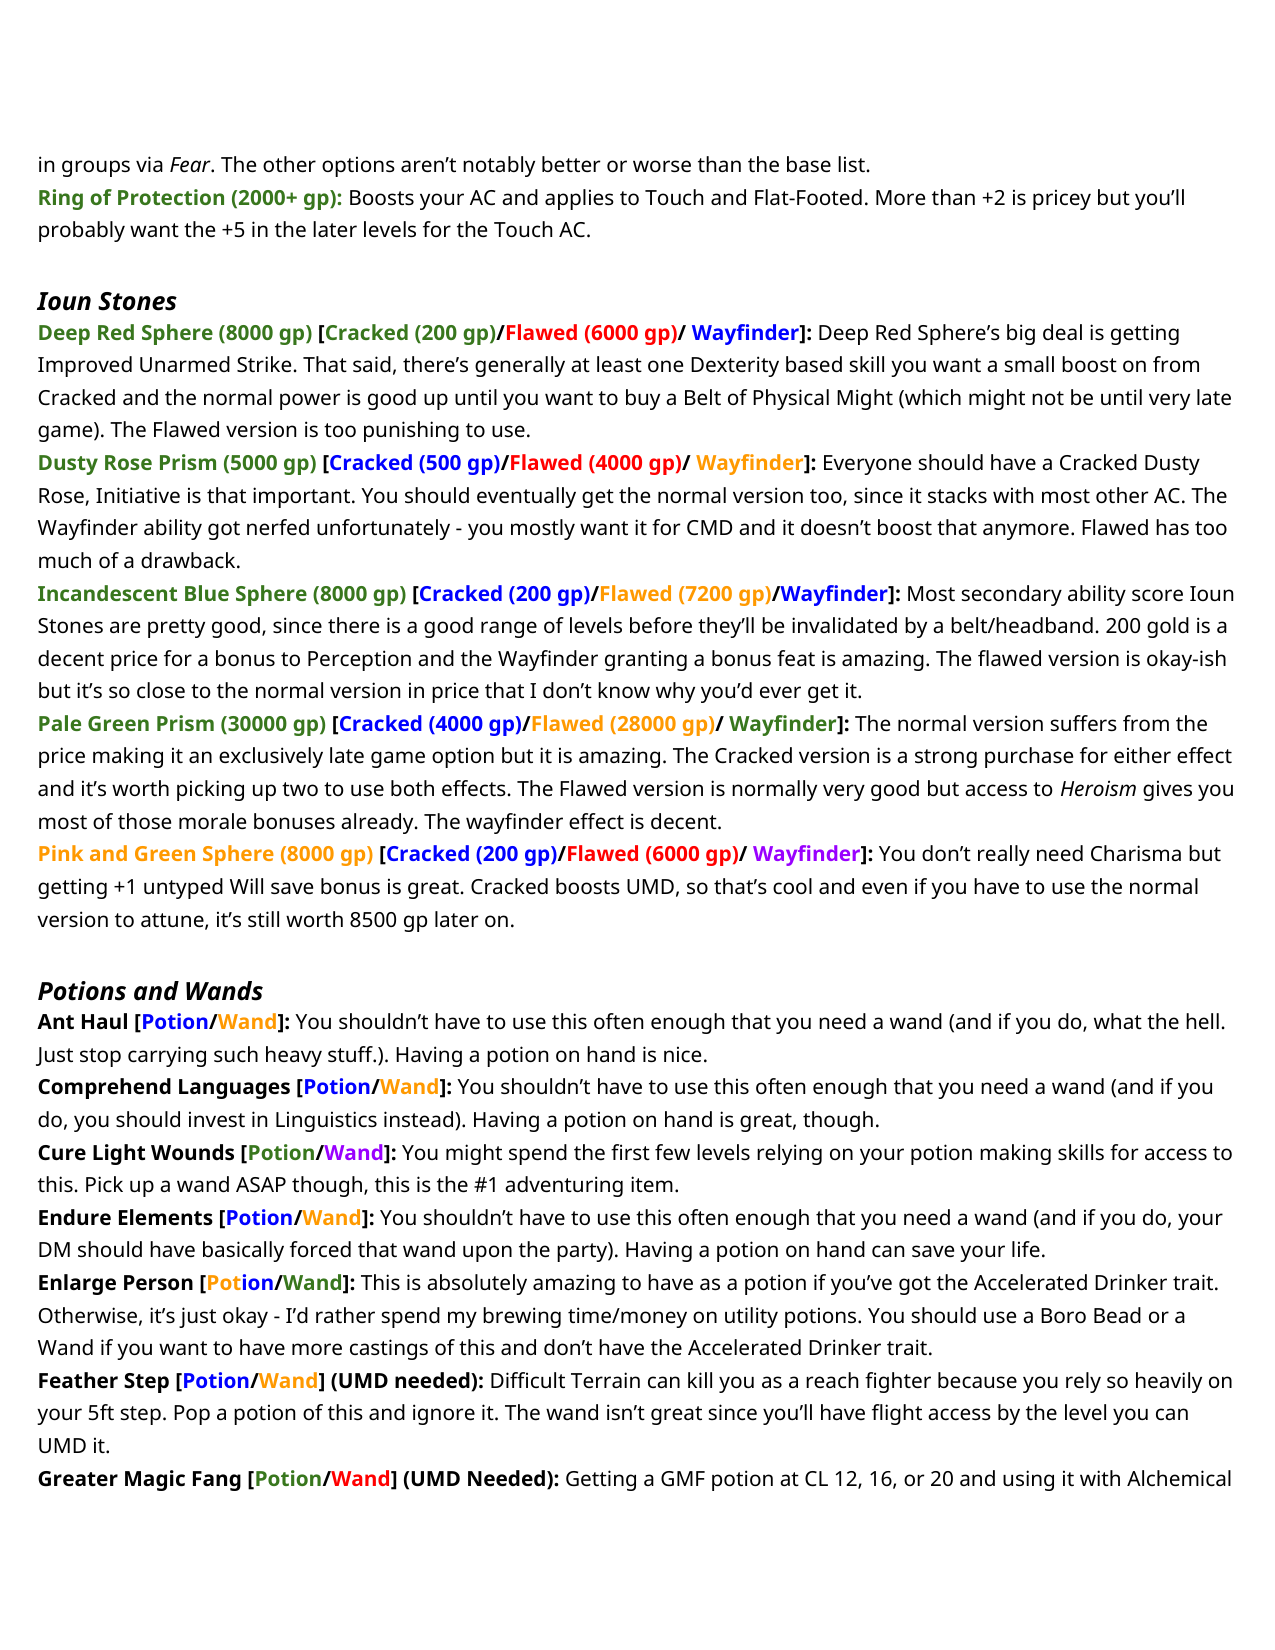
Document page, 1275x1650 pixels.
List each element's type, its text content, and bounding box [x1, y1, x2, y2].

text Endure Elements [Potion/Wand]: You shouldn’t have to use this often enough that you need a wand (and if you do, your DM should have basically forced that wand upon the party). Having a potion on hand can save your life. [37, 1203, 1237, 1264]
text Incandescent Blue Sphere (8000 gp) [Cracked (200 gp)/Flawed (7200 gp)/Wayfinder]: Most secondary ability score Ioun Stones are pretty good, since there is a good range of levels before they’ll be invalidated by a belt/headband. 200 gold is a decent price for a bonus to Perception and the Wayfinder granting a bonus feat is amazing. The flawed version is okay-ish but it’s so close to the normal version in price that I don’t know why you’d ever get it. [37, 579, 1237, 705]
subtitle Ioun Stones [37, 284, 1237, 318]
text Ant Haul [Potion/Wand]: You shouldn’t have to use this often enough that you need a wand (and if you do, what the hell. Just stop carrying such heavy stuff.). Having a potion on hand is nice. [37, 1007, 1237, 1068]
text Dusty Rose Prism (5000 gp) [Cracked (500 gp)/Flawed (4000 gp)/ Wayfinder]: Everyone should have a Cracked Dusty Rose, Initiative is that important. You should eventually get the normal version too, since it stacks with most other AC. The Wayfinder ability got nerfed unfortunately - you mostly want it for CMD and it doesn’t boost that anymore. Flawed has too much of a drawback. [37, 448, 1237, 574]
text Ring of Protection (2000+ gp): Boosts your AC and applies to Touch and Flat-Footed. More than +2 is pricey but you’ll probably want the +5 in the later levels for the Touch AC. [37, 183, 1237, 244]
text Pale Green Prism (30000 gp) [Cracked (4000 gp)/Flawed (28000 gp)/ Wayfinder]: The normal version suffers from the price making it an exclusively late game option but it is amazing. The Cracked version is a strong purchase for either effect and it’s worth picking up two to use both effects. The Flawed version is normally very good but access to Heroism gives you most of those morale bonuses already. The wayfinder effect is decent. [37, 709, 1237, 835]
text Deep Red Sphere (8000 gp) [Cracked (200 gp)/Flawed (6000 gp)/ Wayfinder]: Deep Red Sphere’s big deal is getting Improved Unarmed Strike. That said, there’s generally at least one Dexterity based skill you want a small boost on from Cracked and the normal power is good up until you want to buy a Belt of Physical Might (which might not be until very late game). The Flawed version is too punishing to use. [37, 318, 1237, 444]
subtitle Potions and Wands [37, 973, 1237, 1007]
text Cure Light Wounds [Potion/Wand]: You might spend the first few levels relying on your potion making skills for access to this. Pick up a wand ASAP though, this is the #1 adventuring item. [37, 1138, 1237, 1199]
text Pink and Green Sphere (8000 gp) [Cracked (200 gp)/Flawed (6000 gp)/ Wayfinder]: You don’t really need Charisma but getting +1 untyped Will save bonus is great. Cracked boosts UMD, so that’s cool and even if you have to use the normal version to attune, it’s still worth 8500 gp later on. [37, 839, 1237, 933]
text Comprehend Languages [Potion/Wand]: You shouldn’t have to use this often enough that you need a wand (and if you do, you should invest in Linguistics instead). Having a potion on hand is great, though. [37, 1072, 1237, 1133]
text Feather Step [Potion/Wand] (UMD needed): Difficult Terrain can kill you as a reach fighter because you rely so heavily on your 5ft step. Pop a potion of this and ignore it. The wand isn’t great since you’ll have flight access by the level you can UMD it. [37, 1366, 1237, 1459]
text in groups via Fear. The other options aren’t notably better or worse than the base list. [37, 150, 1237, 178]
text Greater Magic Fang [Potion/Wand] (UMD Needed): Getting a GMF potion at CL 12, 16, or 20 and using it with Alchemical [37, 1464, 1237, 1492]
text Enlarge Person [Potion/Wand]: This is absolutely amazing to have as a potion if you’ve got the Accelerated Drinker trait. Otherwise, it’s just okay - I’d rather spend my brewing time/money on utility potions. You should use a Boro Bead or a Wand if you want to have more castings of this and don’t have the Accelerated Drinker trait. [37, 1268, 1237, 1362]
